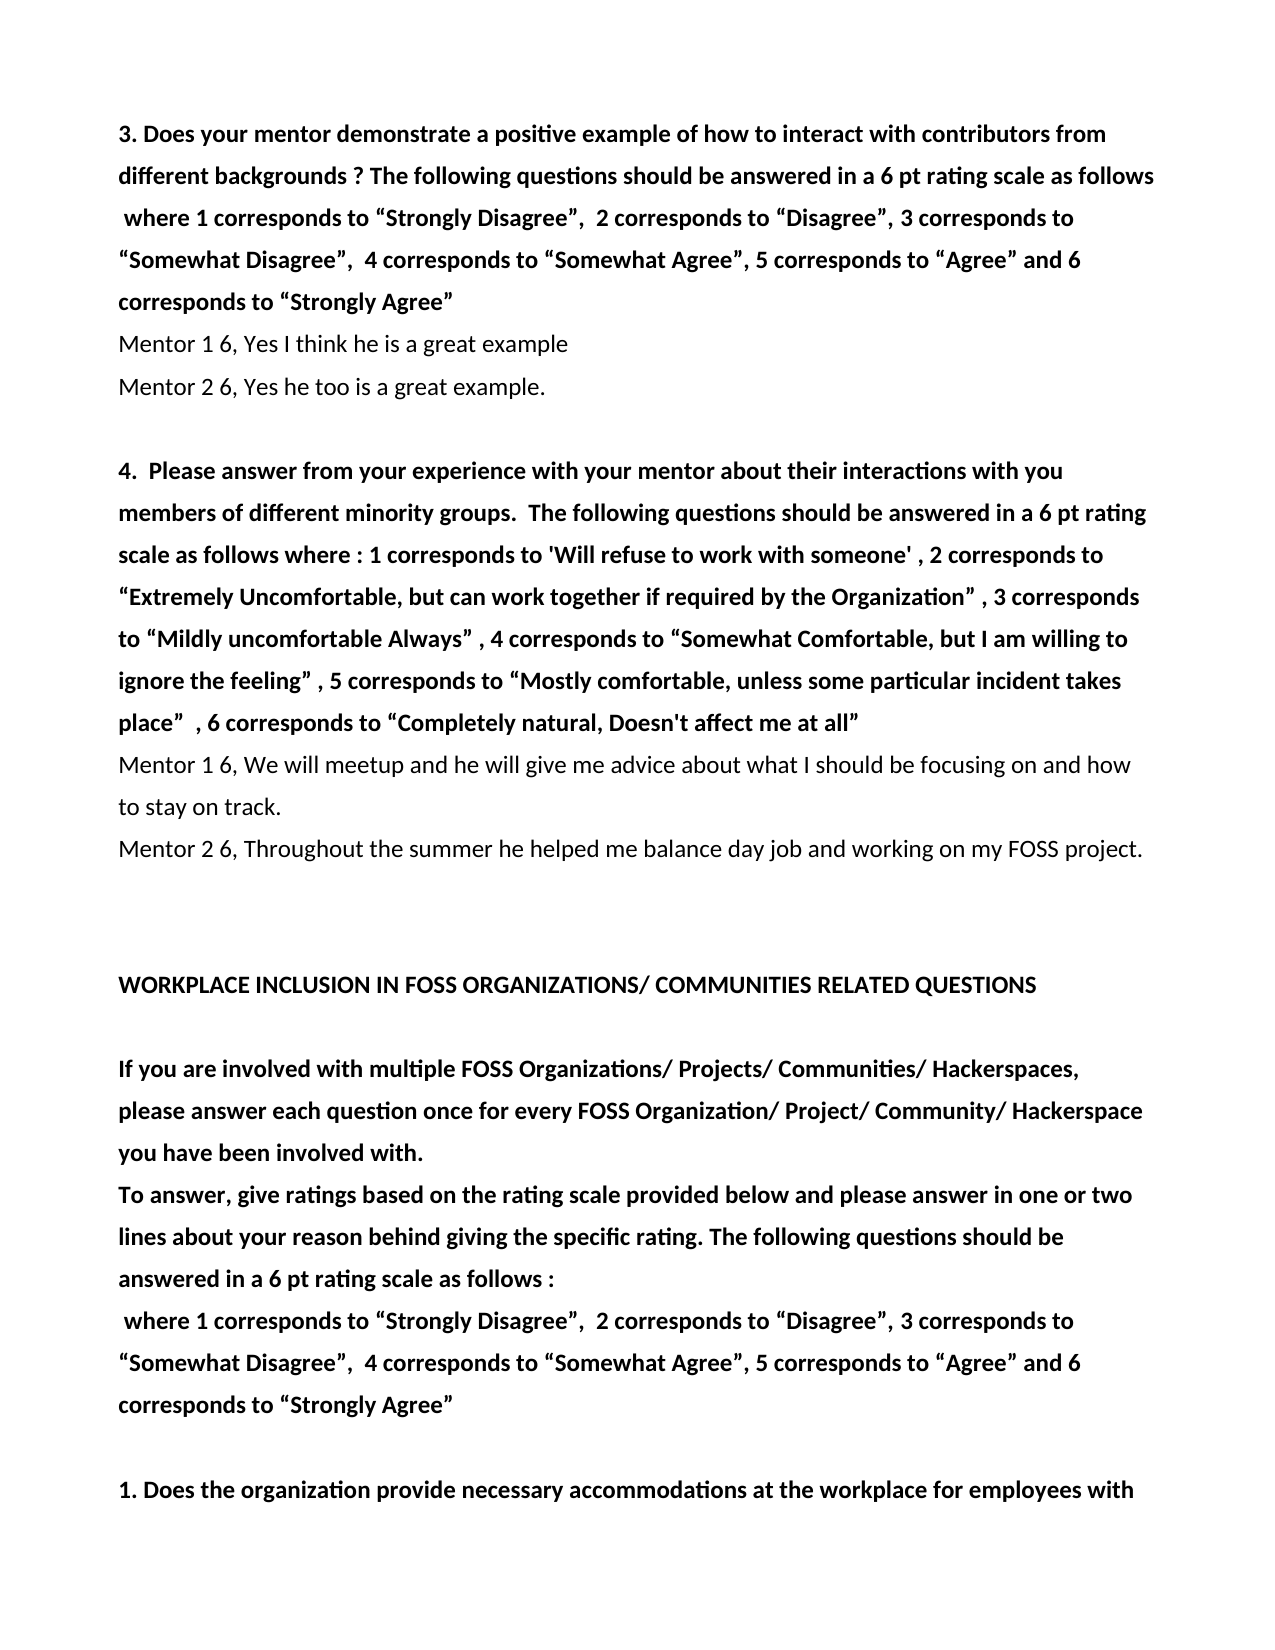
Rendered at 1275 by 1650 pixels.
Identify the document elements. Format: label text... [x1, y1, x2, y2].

text Mentor 2 6, Yes he too is a great example. [118, 371, 1157, 401]
text 1. Does the organization provide necessary accommodations at the workplace for employees with [118, 1474, 1157, 1504]
text where 1 corresponds to “Strongly Disagree”, 2 corresponds to “Disagree”, 3 corresponds to “Somewhat Disagree”, 4 corresponds to “Somewhat Agree”, 5 corresponds to “Agree” and 6 corresponds to “Strongly Agree” [118, 1306, 1157, 1420]
text If you are involved with multiple FOSS Organizations/ Projects/ Communities/ Hackerspaces, please answer each question once for every FOSS Organization/ Project/ Community/ Hackerspace you have been involved with. [118, 1053, 1157, 1168]
text 4. Please answer from your experience with your mentor about their interactions with you members of different minority groups. The following questions should be answered in a 6 pt rating scale as follows where : 1 corresponds to 'Will refuse to work with someone' , 2 corresponds to “Extremely Uncomfortable, but can work together if required by the Organization” , 3 corresponds to “Mildly uncomfortable Always” , 4 corresponds to “Somewhat Comfortable, but I am willing to ignore the feeling” , 5 corresponds to “Mostly comfortable, unless some particular incident takes place” , 6 corresponds to “Completely natural, Doesn't affect me at all” [118, 455, 1157, 738]
text where 1 corresponds to “Strongly Disagree”, 2 corresponds to “Disagree”, 3 corresponds to “Somewhat Disagree”, 4 corresponds to “Somewhat Agree”, 5 corresponds to “Agree” and 6 corresponds to “Strongly Agree” [118, 202, 1157, 317]
text Mentor 1 6, We will meetup and he will give me advice about what I should be focusing on and how to stay on track. [118, 749, 1157, 822]
text Mentor 1 6, Yes I think he is a great example [118, 328, 1157, 359]
text Mentor 2 6, Throughout the summer he helped me balance day job and working on my FOSS project. [118, 833, 1157, 864]
text To answer, give ratings based on the rating scale provided below and please answer in one or two lines about your reason behind giving the specific rating. The following questions should be answered in a 6 pt rating scale as follows : [118, 1179, 1157, 1294]
text 3. Does your mentor demonstrate a positive example of how to interact with contributors from different backgrounds ? The following questions should be answered in a 6 pt rating scale as follows [118, 118, 1157, 191]
text WORKPLACE INCLUSION IN FOSS ORGANIZATIONS/ COMMUNITIES RELATED QUESTIONS [118, 969, 1157, 999]
